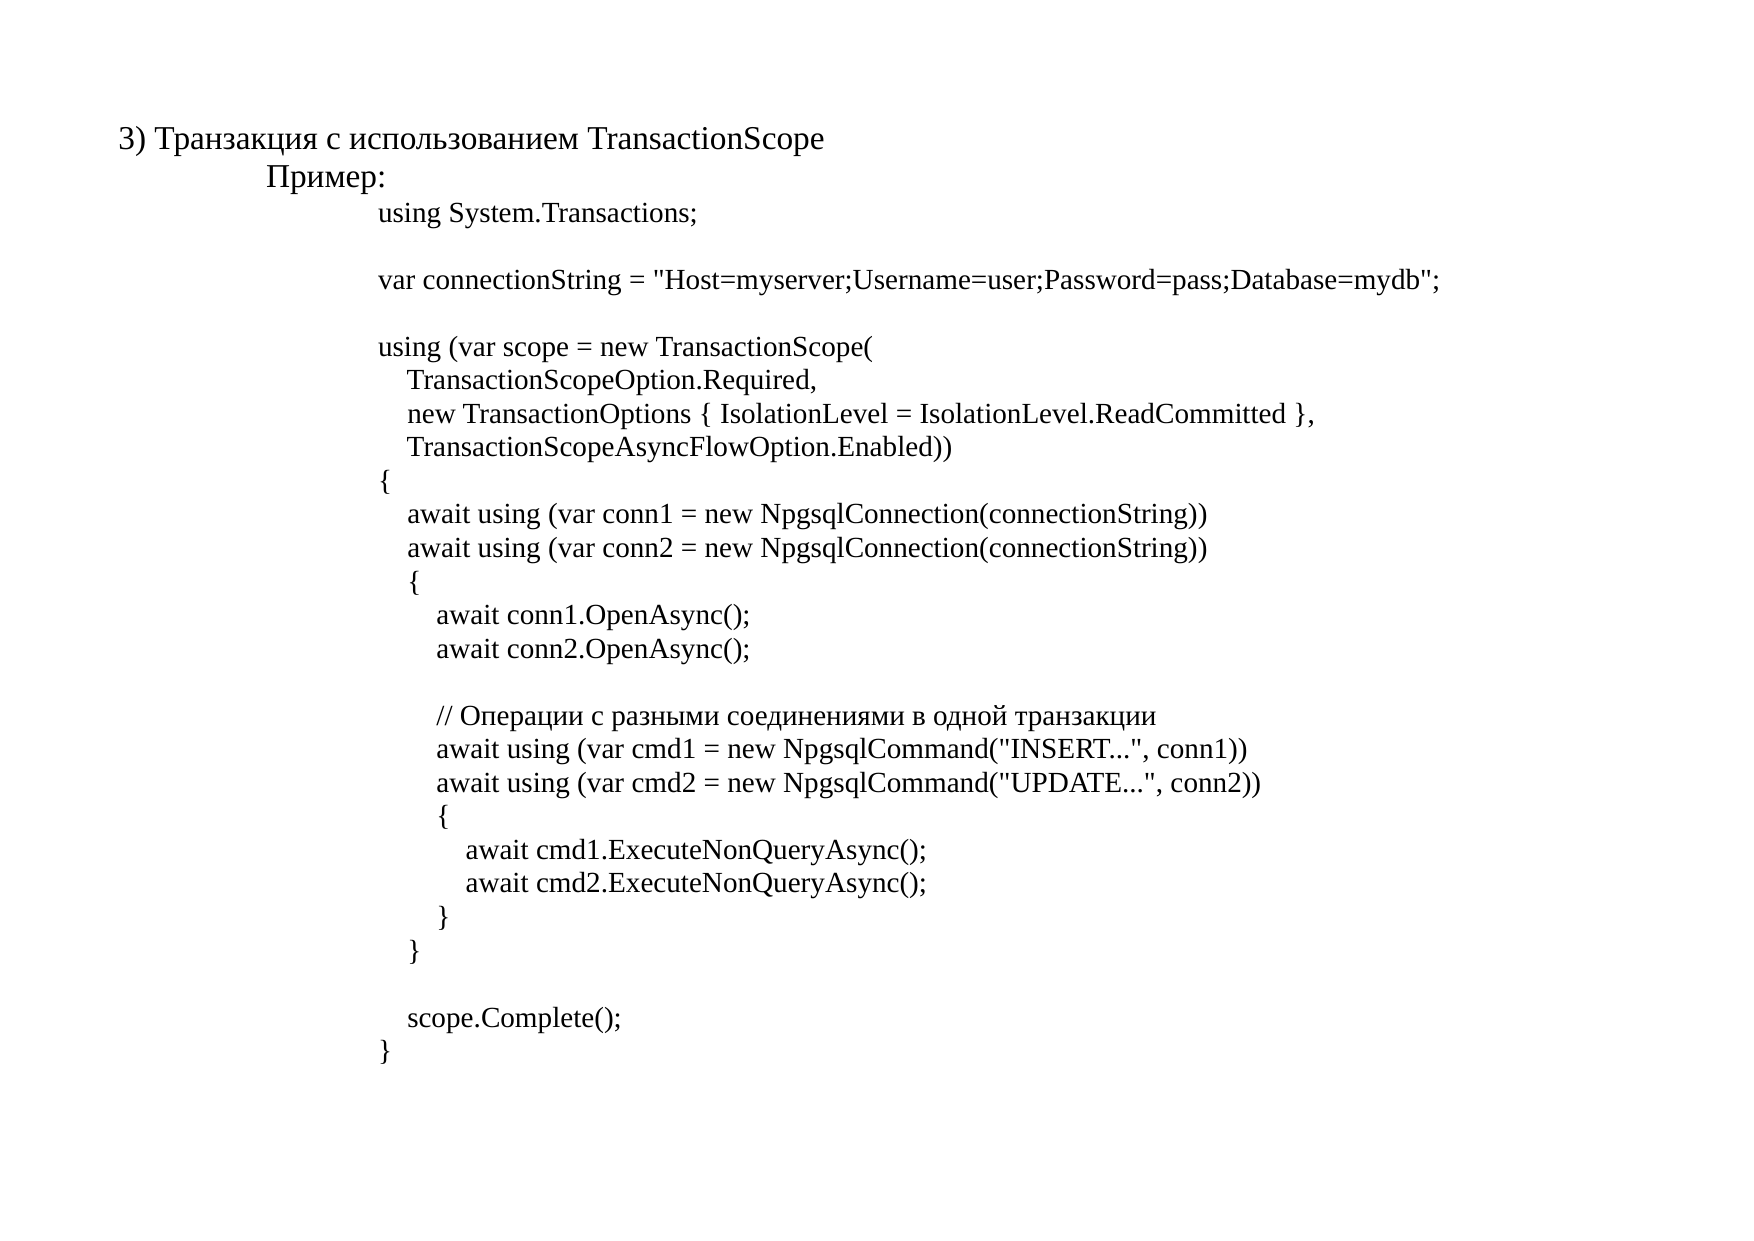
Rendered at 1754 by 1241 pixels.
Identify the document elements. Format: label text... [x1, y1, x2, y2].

text Пример: [118, 156, 1636, 195]
text } [118, 1033, 1636, 1067]
text await using (var conn2 = new NpgsqlConnection(connectionString)) [118, 530, 1636, 564]
text var connectionString = "Host=myserver;Username=user;Password=pass;Database=mydb"; [118, 262, 1636, 295]
text await conn2.OpenAsync(); [118, 631, 1636, 664]
text { [118, 798, 1636, 832]
text scope.Complete(); [118, 1000, 1636, 1033]
text } [118, 933, 1636, 966]
text await using (var conn1 = new NpgsqlConnection(connectionString)) [118, 497, 1636, 530]
text TransactionScopeOption.Required, [118, 362, 1636, 396]
text { [118, 564, 1636, 597]
text new TransactionOptions { IsolationLevel = IsolationLevel.ReadCommitted }, [118, 396, 1636, 429]
text { [118, 463, 1636, 497]
text await cmd2.ExecuteNonQueryAsync(); [118, 866, 1636, 899]
text using System.Transactions; [118, 195, 1636, 228]
text await using (var cmd2 = new NpgsqlCommand("UPDATE...", conn2)) [118, 765, 1636, 798]
text TransactionScopeAsyncFlowOption.Enabled)) [118, 429, 1636, 463]
text await conn1.OpenAsync(); [118, 597, 1636, 631]
text using (var scope = new TransactionScope( [118, 329, 1636, 362]
text await using (var cmd1 = new NpgsqlCommand("INSERT...", conn1)) [118, 731, 1636, 765]
text 3) Транзакция с использованием TransactionScope [118, 118, 1636, 156]
text // Операции с разными соединениями в одной транзакции [118, 698, 1636, 731]
text } [118, 899, 1636, 933]
text await cmd1.ExecuteNonQueryAsync(); [118, 832, 1636, 866]
